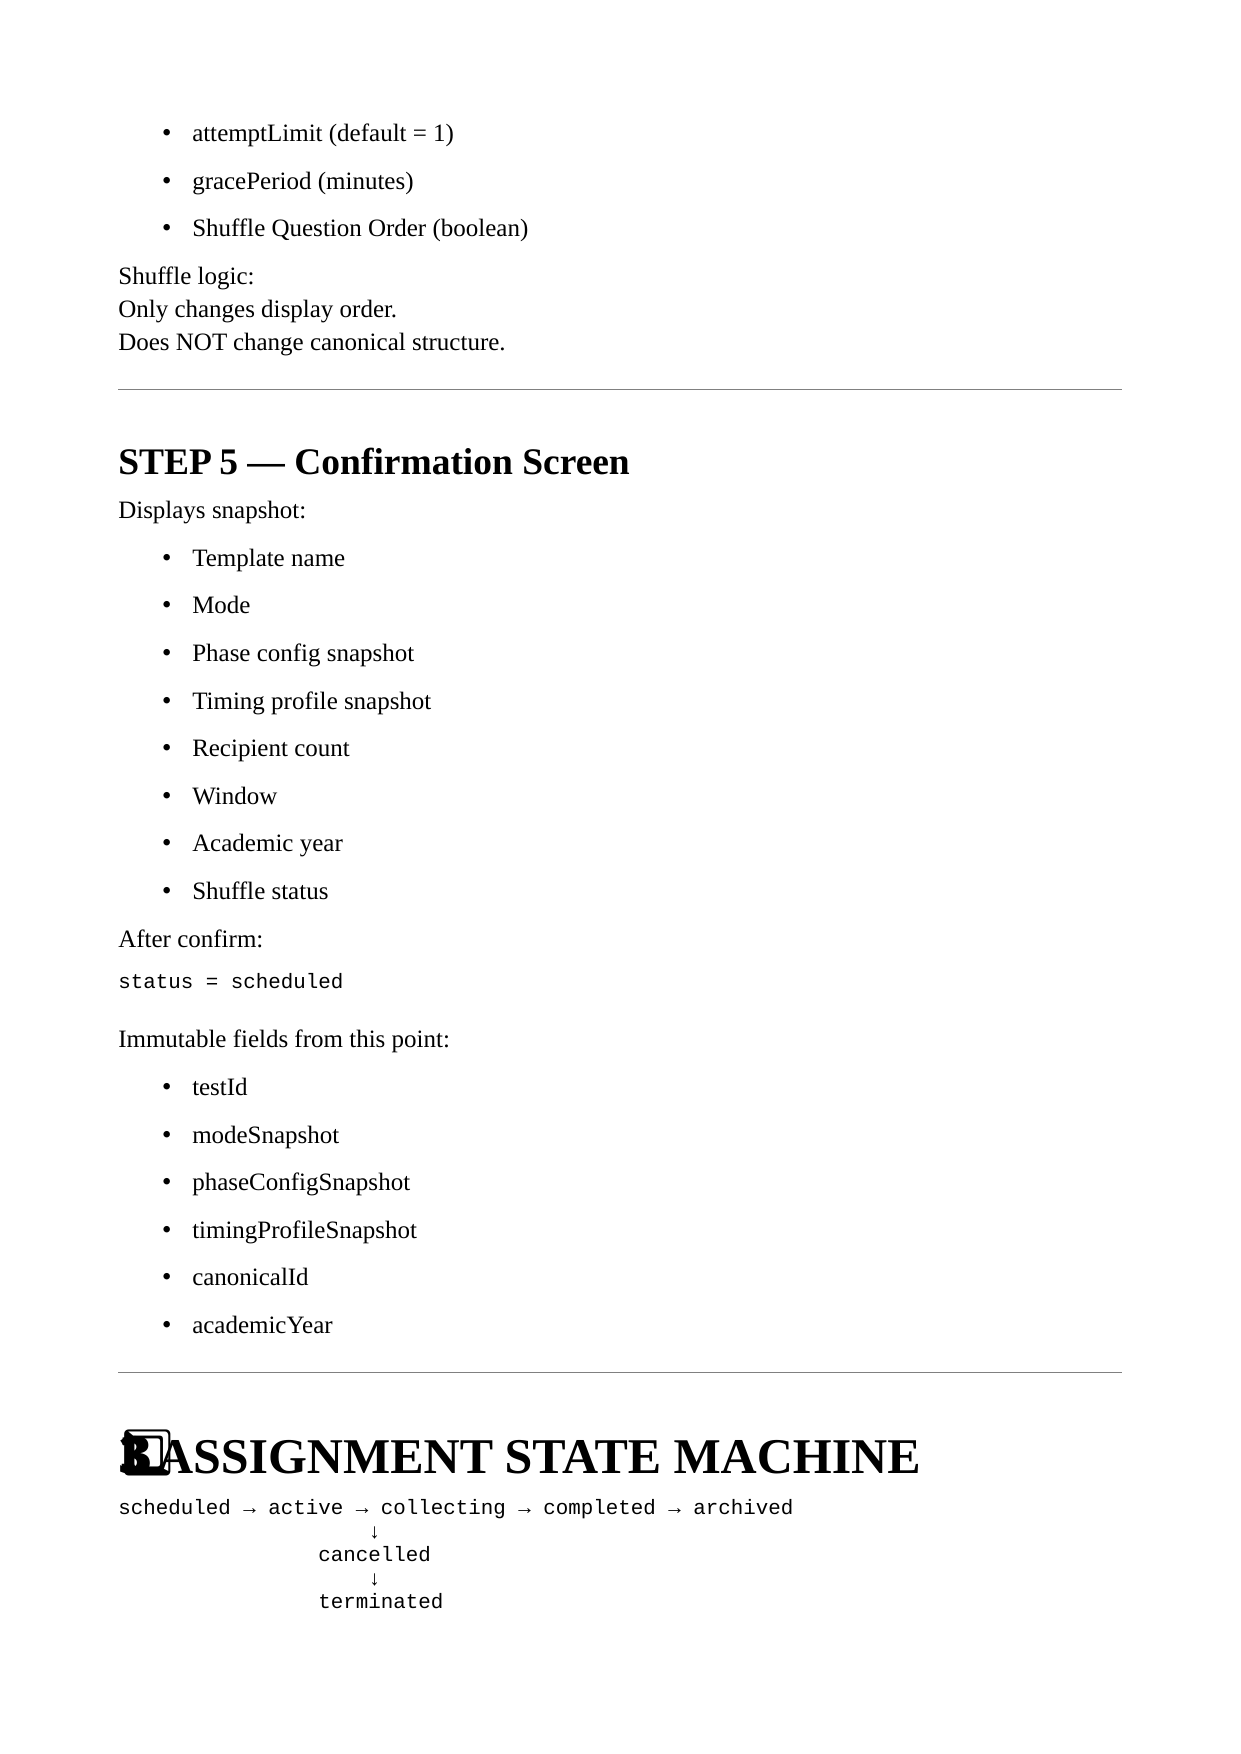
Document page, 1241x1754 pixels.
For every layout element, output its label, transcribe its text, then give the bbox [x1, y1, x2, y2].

list Timing profile snapshot [162, 686, 1122, 714]
list Recipient count [162, 733, 1122, 762]
text cancelled [118, 1544, 1122, 1568]
list academicYear [162, 1310, 1122, 1339]
text scheduled → active → collecting → completed → archived [118, 1497, 1122, 1521]
text Shuffle logic: Only changes display order. Does NOT change canonical structure. [118, 261, 1122, 356]
subtitle 3️⃣ ASSIGNMENT STATE MACHINE [118, 1427, 1122, 1484]
text status = scheduled [118, 971, 1122, 995]
list timingProfileSnapshot [162, 1215, 1122, 1244]
text terminated [118, 1592, 1122, 1615]
list phaseConfigSnapshot [162, 1167, 1122, 1196]
list canonicalId [162, 1262, 1122, 1291]
list modeSnapshot [162, 1120, 1122, 1148]
text Displays snapshot: [118, 495, 1122, 524]
list attemptLimit (default = 1) [162, 118, 1122, 147]
list gracePeriod (minutes) [162, 166, 1122, 194]
list Phase config snapshot [162, 638, 1122, 667]
text After confirm: [118, 924, 1122, 952]
text Immutable fields from this point: [118, 1024, 1122, 1053]
list Shuffle status [162, 876, 1122, 905]
list Window [162, 781, 1122, 810]
list Shuffle Question Order (boolean) [162, 213, 1122, 242]
text ↓ [118, 1521, 1122, 1544]
text ↓ [118, 1568, 1122, 1592]
list testId [162, 1072, 1122, 1101]
list Template name [162, 543, 1122, 572]
list Academic year [162, 828, 1122, 857]
subtitle STEP 5 — Confirmation Screen [118, 440, 1122, 483]
list Mode [162, 591, 1122, 619]
